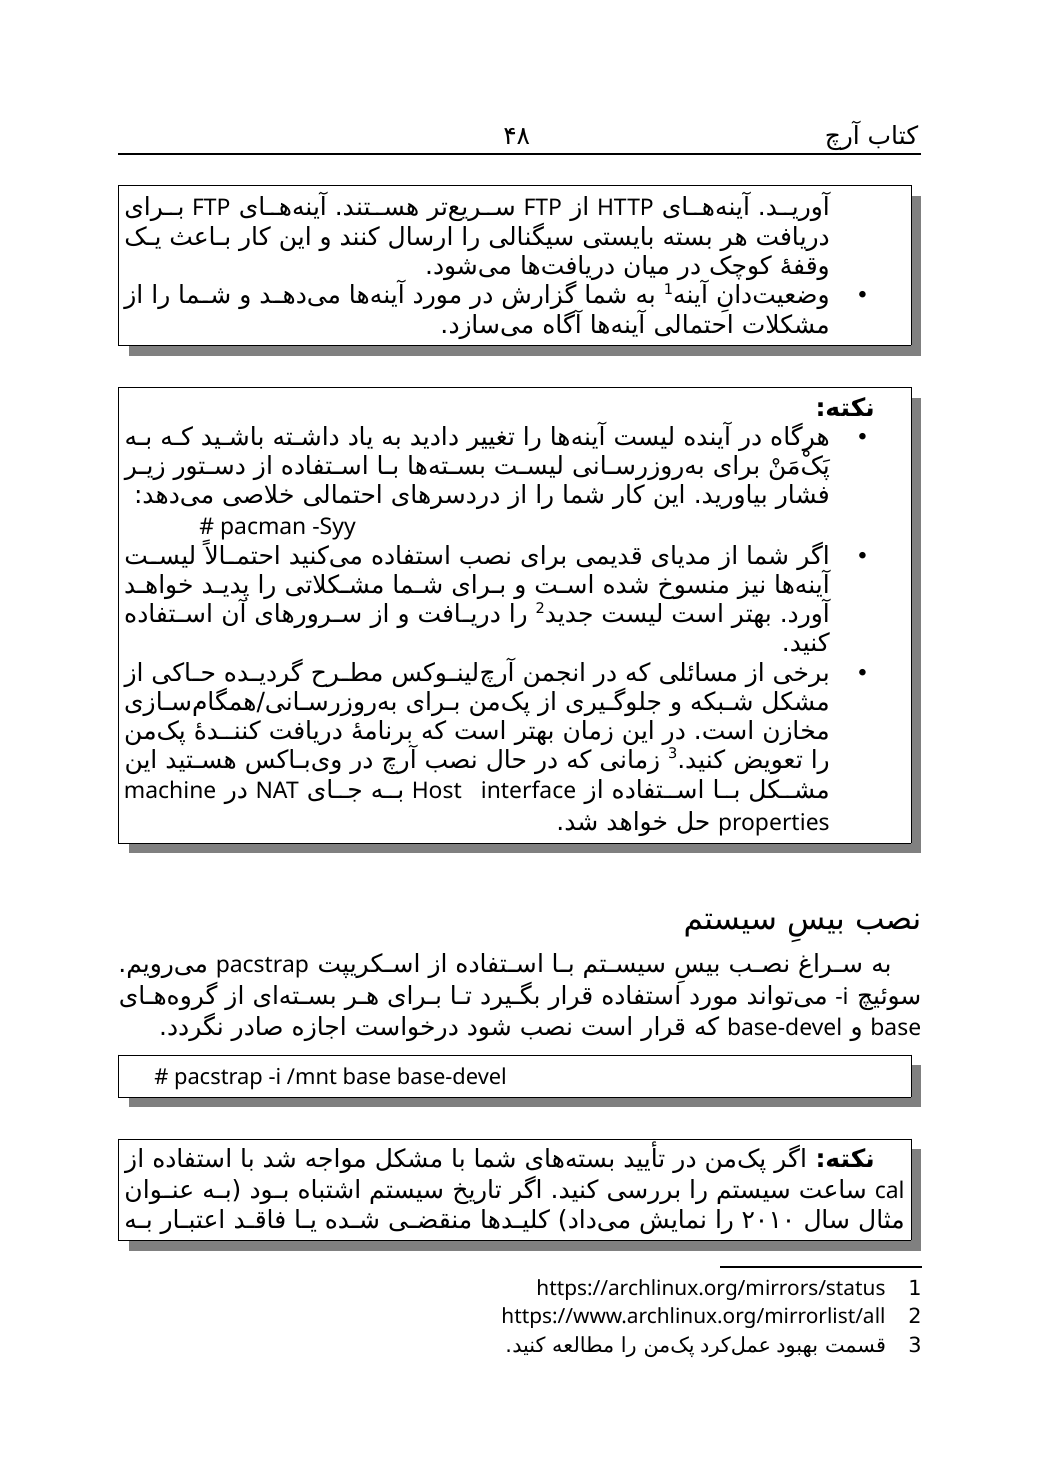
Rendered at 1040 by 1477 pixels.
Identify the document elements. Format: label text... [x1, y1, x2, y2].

table_header ترفند: با استفاده از آینه‌ساز می‌توانید لیست از آینه‌های به‌روز را به دست آورید. آینه‌های HTTP از FTP سریع‌تر هستند. آینه‌های FTP برای دریافت هر بسته بایستی سیگنالی را ارسال کنند و این کار باعث یک وقفهٔ کوچک در میان دریافت‌ها می‌شود. وضعیت‌دانِ آینه‌ به شما گزارش در مورد آینه‌ها می‌دهد و شما را از مشکلات احتمالی آینه‌ها آگاه می‌سازد. [119, 186, 911, 345]
table_header نکته: هرگاه در آینده لیست آینه‌ها را تغییر دادید به یاد داشته باشید که به پَکْ‌مَنْ برای به‌روزرسانی لیست بسته‌ها با استفاده از دستور زیر فشار بیاورید. این کار شما را از دردسرهای احتمالی خلاصی می‌دهد: # pacman -Syy اگر شما از مدیای قدیمی برای نصب استفاده می‌کنید احتمالاً لیست آینه‌ها نیز منسوخ شده است و برای شما مشکلاتی را پدید خواهد آورد. بهتر است لیست جدید را دریافت و از سرورهای آن استفاده کنید. برخی از مسائلی که در انجمن آرچ‌لینوکس مطرح گردیده حاکی از مشکل شبکه و جلوگیری از پک‌من برای به‌روزرسانی/همگام‌سازی مخازن است. در این زمان بهتر است که برنامهٔ دریافت کنندهٔ پک‌من را تعویض کنید. زمانی که در حال نصب آرچ در وی‌باکس هستید این مشکل با استفاده از Host interface به جای NAT در machine properties حل خواهد شد. [119, 388, 911, 843]
subtitle نصب بیسِ سیستم [118, 900, 921, 936]
text به سراغ نصب بیسِ سیستم با استفاده از اسکریپت pacstrap می‌رویم. سوئیچ ‎-i می‌تواند مورد استفاده قرار بگیرد تا برای هر بسته‌ای از گروه‌های base و base-devel که قرار است نصب شود درخواست اجازه صادر نگردد. [118, 948, 921, 1042]
table_header # pacstrap -i /mnt base base-devel [119, 1056, 911, 1097]
table_header نکته: اگر پک‌من در تأیید بسته‌های شما با مشکل مواجه شد با استفاده از cal ساعت سیستم را بررسی کنید. اگر تاریخ سیستم اشتباه بود (به عنوان مثال سال ۲۰۱۰ را نمایش می‌داد) کلید‌ها منقضی شده یا فاقد اعتبار به حساب می‌آیند و تأیید امضای بسته‌ها با مشکل مواجه می‌شود و نصب قطع خواهد شد. مطمئن شوید که ساعت سیستم درست است. این کار را به صورت دستی یا با استفاده از کلاینت ntp می‌توانید انجام دهید سپس دستور فوق را مجدداً اجرا کنید. صفحهٔ زمان در ویکی آرچ می‌تواند کمک خوبی برای رفع مشکل باشد. [119, 1140, 911, 1240]
